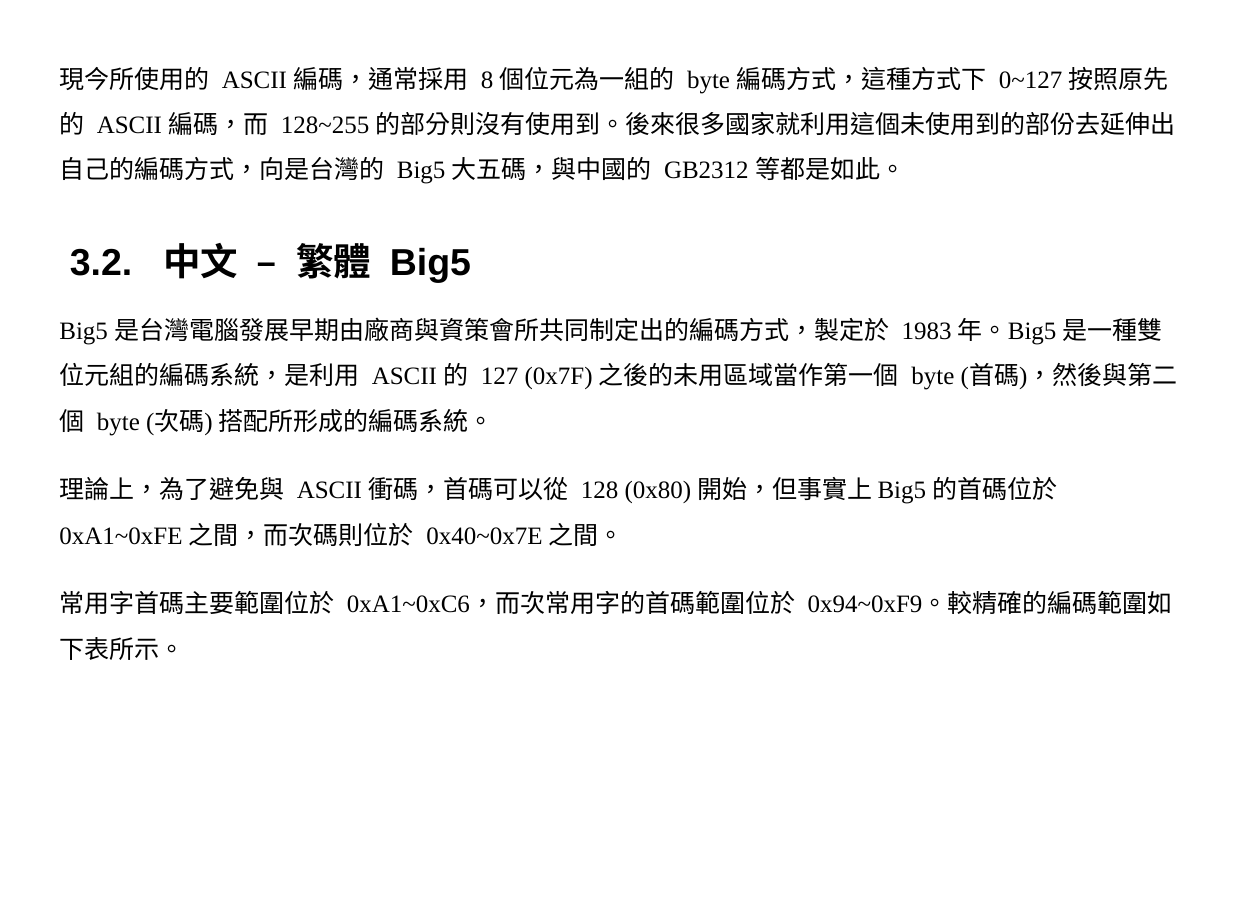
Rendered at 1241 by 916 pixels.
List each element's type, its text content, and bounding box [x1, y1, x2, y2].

subtitle 中文 – 繁體 Big5 [59, 232, 1181, 286]
text 常用字首碼主要範圍位於 0xA1~0xC6，而次常用字的首碼範圍位於 0x94~0xF9。較精確的編碼範圍如下表所示。 [59, 584, 1181, 666]
text Big5 是台灣電腦發展早期由廠商與資策會所共同制定出的編碼方式，製定於 1983 年。Big5 是一種雙位元組的編碼系統，是利用 ASCII 的 127 (0x7F) 之後的未用區域當作第一個 byte (首碼)，然後與第二個 byte (次碼) 搭配所形成的編碼系統。 [59, 310, 1181, 437]
text 理論上，為了避免與 ASCII 衝碼，首碼可以從 128 (0x80) 開始，但事實上Big5 的首碼位於 0xA1~0xFE 之間，而次碼則位於 0x40~0x7E 之間。 [59, 470, 1181, 551]
text 現今所使用的 ASCII 編碼，通常採用 8 個位元為一組的 byte 編碼方式，這種方式下 0~127 按照原先的 ASCII 編碼，而 128~255 的部分則沒有使用到。後來很多國家就利用這個未使用到的部份去延伸出自己的編碼方式，向是台灣的 Big5 大五碼，與中國的 GB2312 等都是如此。 [59, 59, 1181, 186]
